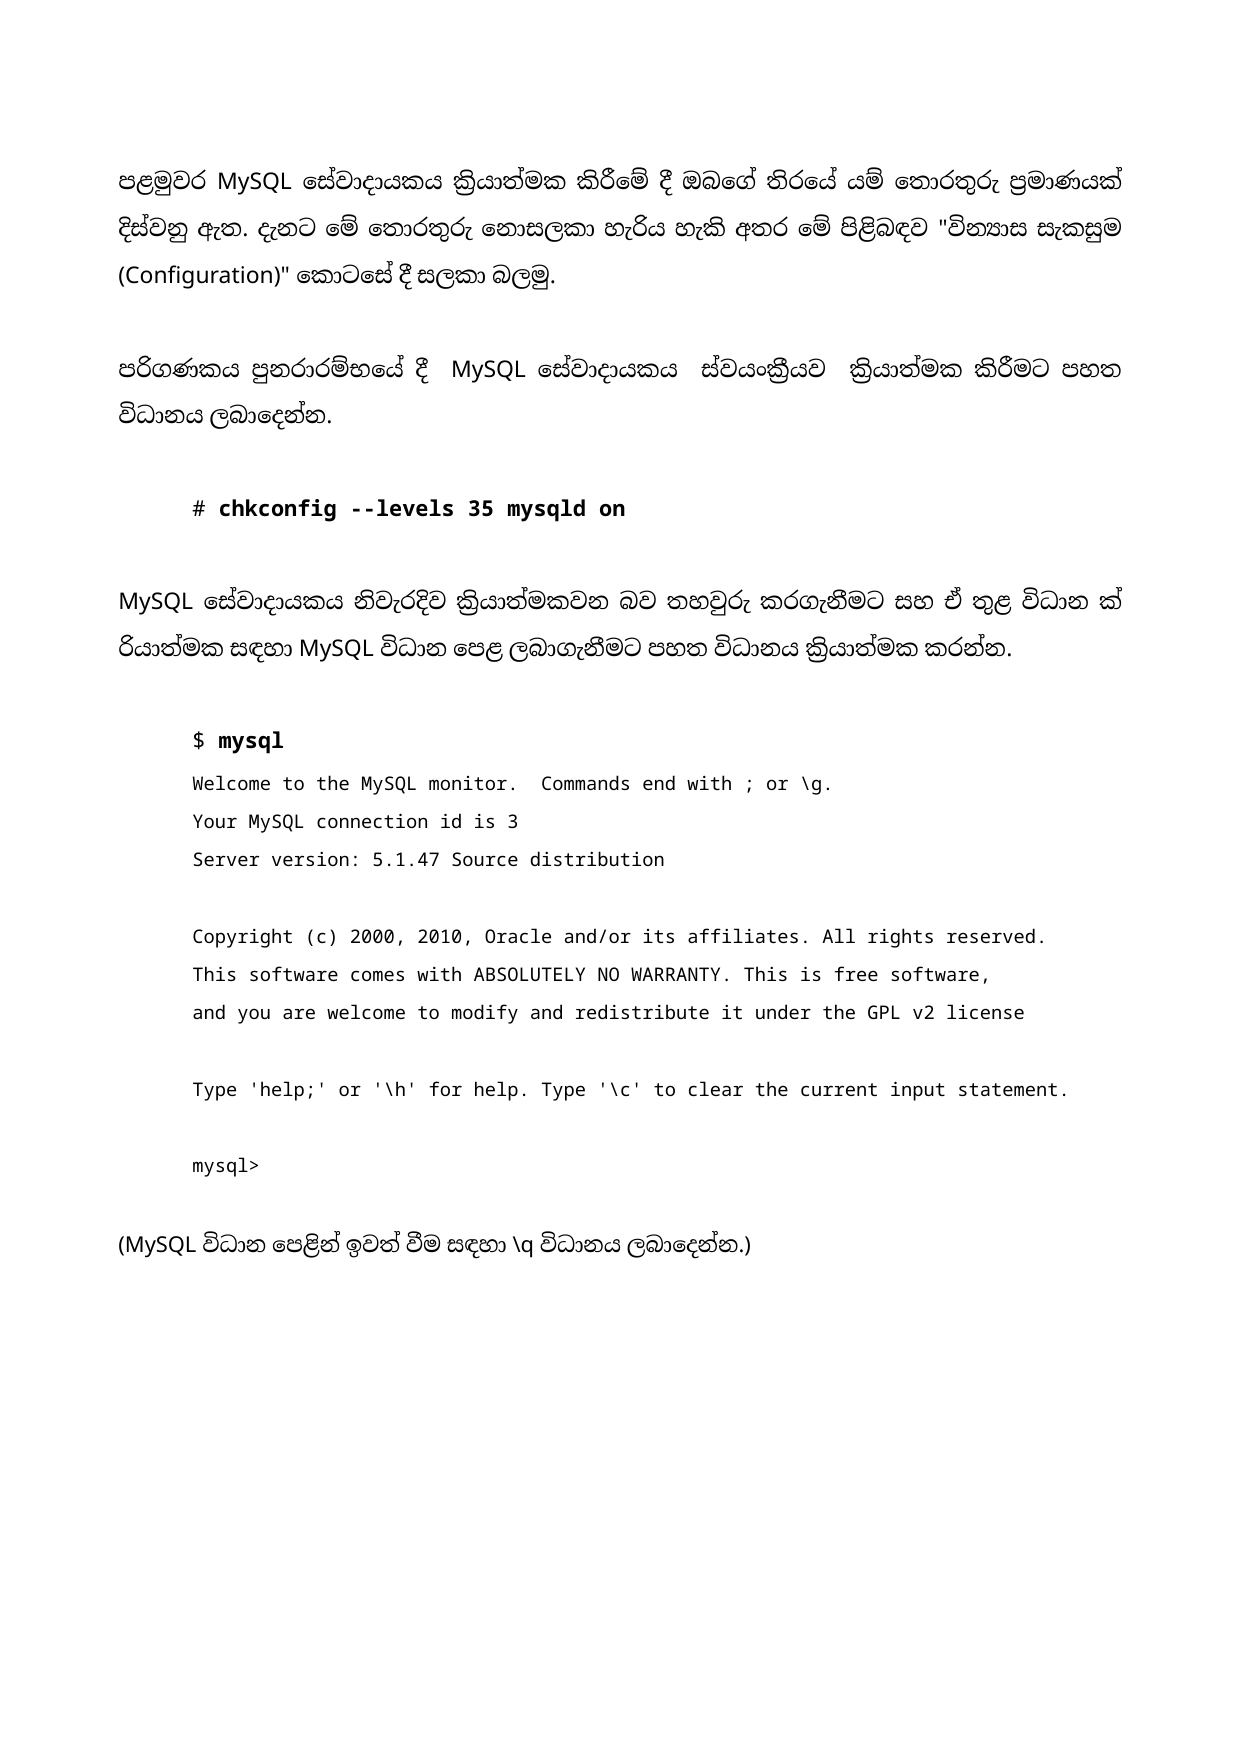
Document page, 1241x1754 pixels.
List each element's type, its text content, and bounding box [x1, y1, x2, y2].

text (MySQL විධාන පෙළින් ඉවත් වීම සඳහා \q විධානය ලබාදෙන්න.) [118, 1229, 1122, 1258]
text Welcome to the MySQL monitor. Commands end with ; or \g. [192, 770, 1122, 796]
text mysql> [192, 1152, 1122, 1178]
text This software comes with ABSOLUTELY NO WARRANTY. This is free software, [192, 961, 1122, 987]
text $ mysql [118, 725, 1122, 755]
text Copyright (c) 2000, 2010, Oracle and/or its affiliates. All rights reserved. [192, 923, 1122, 948]
text MySQL සේවාදායකය නිවැරදිව ක්‍රියාත්මකවන බව තහවුරු කරගැනීමට සහ ඒ තුළ විධාන ක්‍රියාත්මක සඳහා MySQL විධාන පෙළ ලබාගැනීමට පහත විධානය ක්‍රියාත්මක කරන්න. [118, 585, 1122, 663]
text Your MySQL connection id is 3 [192, 808, 1122, 834]
text පළමුවර MySQL සේවාදායකය ක්‍රියාත්මක කිරීමේ දී ඔබගේ තිරයේ යම් තොරතුරු ප්‍රමාණයක් දිස්වනු ඇත. දැනට මේ තොරතුරු නොසලකා හැරිය හැකි අතර මේ පිළිබඳව "වින්‍යාස සැකසුම (Configuration)" කොටසේ දී සලකා බලමු. [118, 165, 1122, 290]
text # chkconfig --levels 35 mysqld on [118, 493, 1122, 523]
text Server version: 5.1.47 Source distribution [192, 846, 1122, 872]
text and you are welcome to modify and redistribute it under the GPL v2 license [192, 999, 1122, 1025]
text Type 'help;' or '\h' for help. Type '\c' to clear the current input statement. [192, 1076, 1122, 1101]
text පරිගණකය පුනරාරම්භයේ දී MySQL සේවාදායකය ස්වයංක්‍රීයව ක්‍රියාත්මක කිරීමට පහත විධානය ලබාදෙන්න. [118, 352, 1122, 431]
